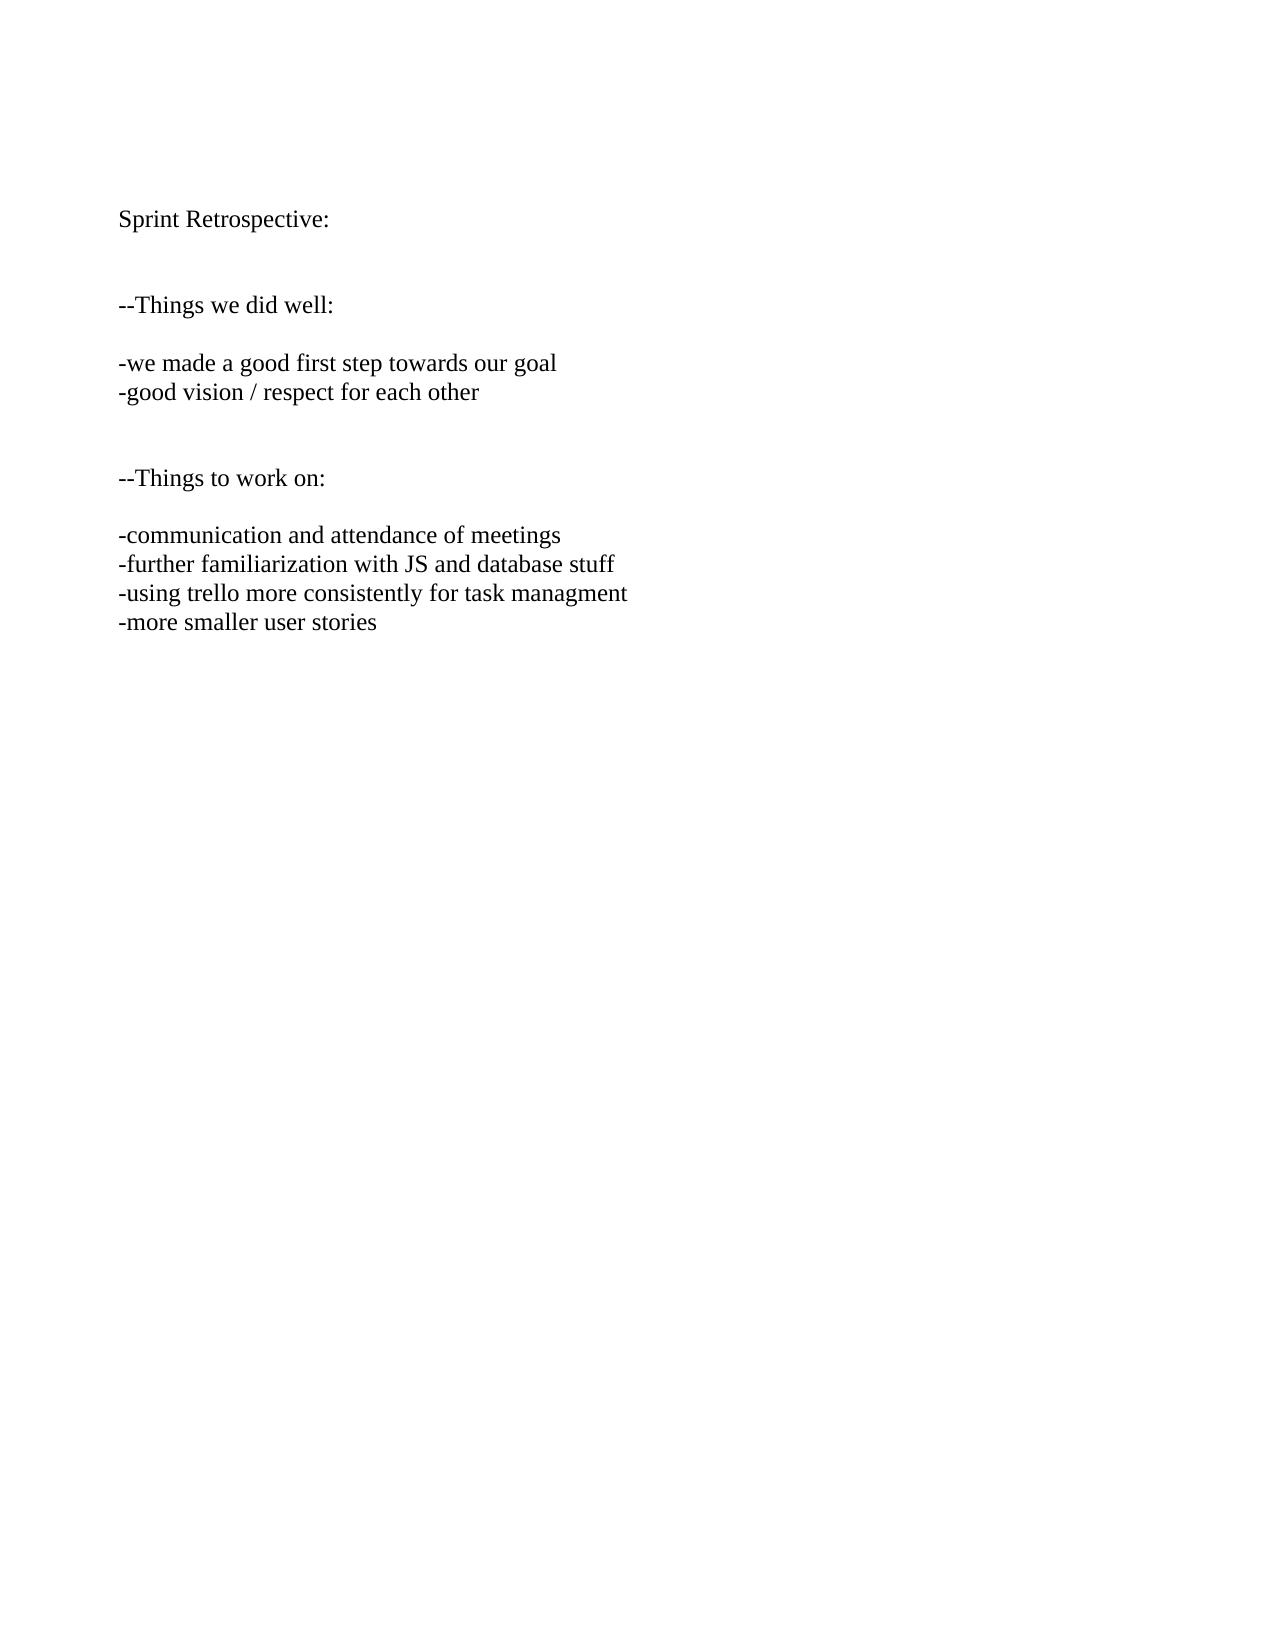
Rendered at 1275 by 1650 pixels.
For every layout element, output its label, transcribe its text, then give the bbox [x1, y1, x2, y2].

text -we made a good first step towards our goal [118, 348, 1157, 377]
text -more smaller user stories [118, 607, 1157, 636]
text --Things we did well: [118, 291, 1157, 319]
text -further familiarization with JS and database stuff [118, 549, 1157, 578]
text -using trello more consistently for task managment [118, 578, 1157, 607]
text --Things to work on: [118, 463, 1157, 492]
text -communication and attendance of meetings [118, 521, 1157, 549]
text Sprint Retrospective: [118, 204, 1157, 233]
text -good vision / respect for each other [118, 377, 1157, 406]
